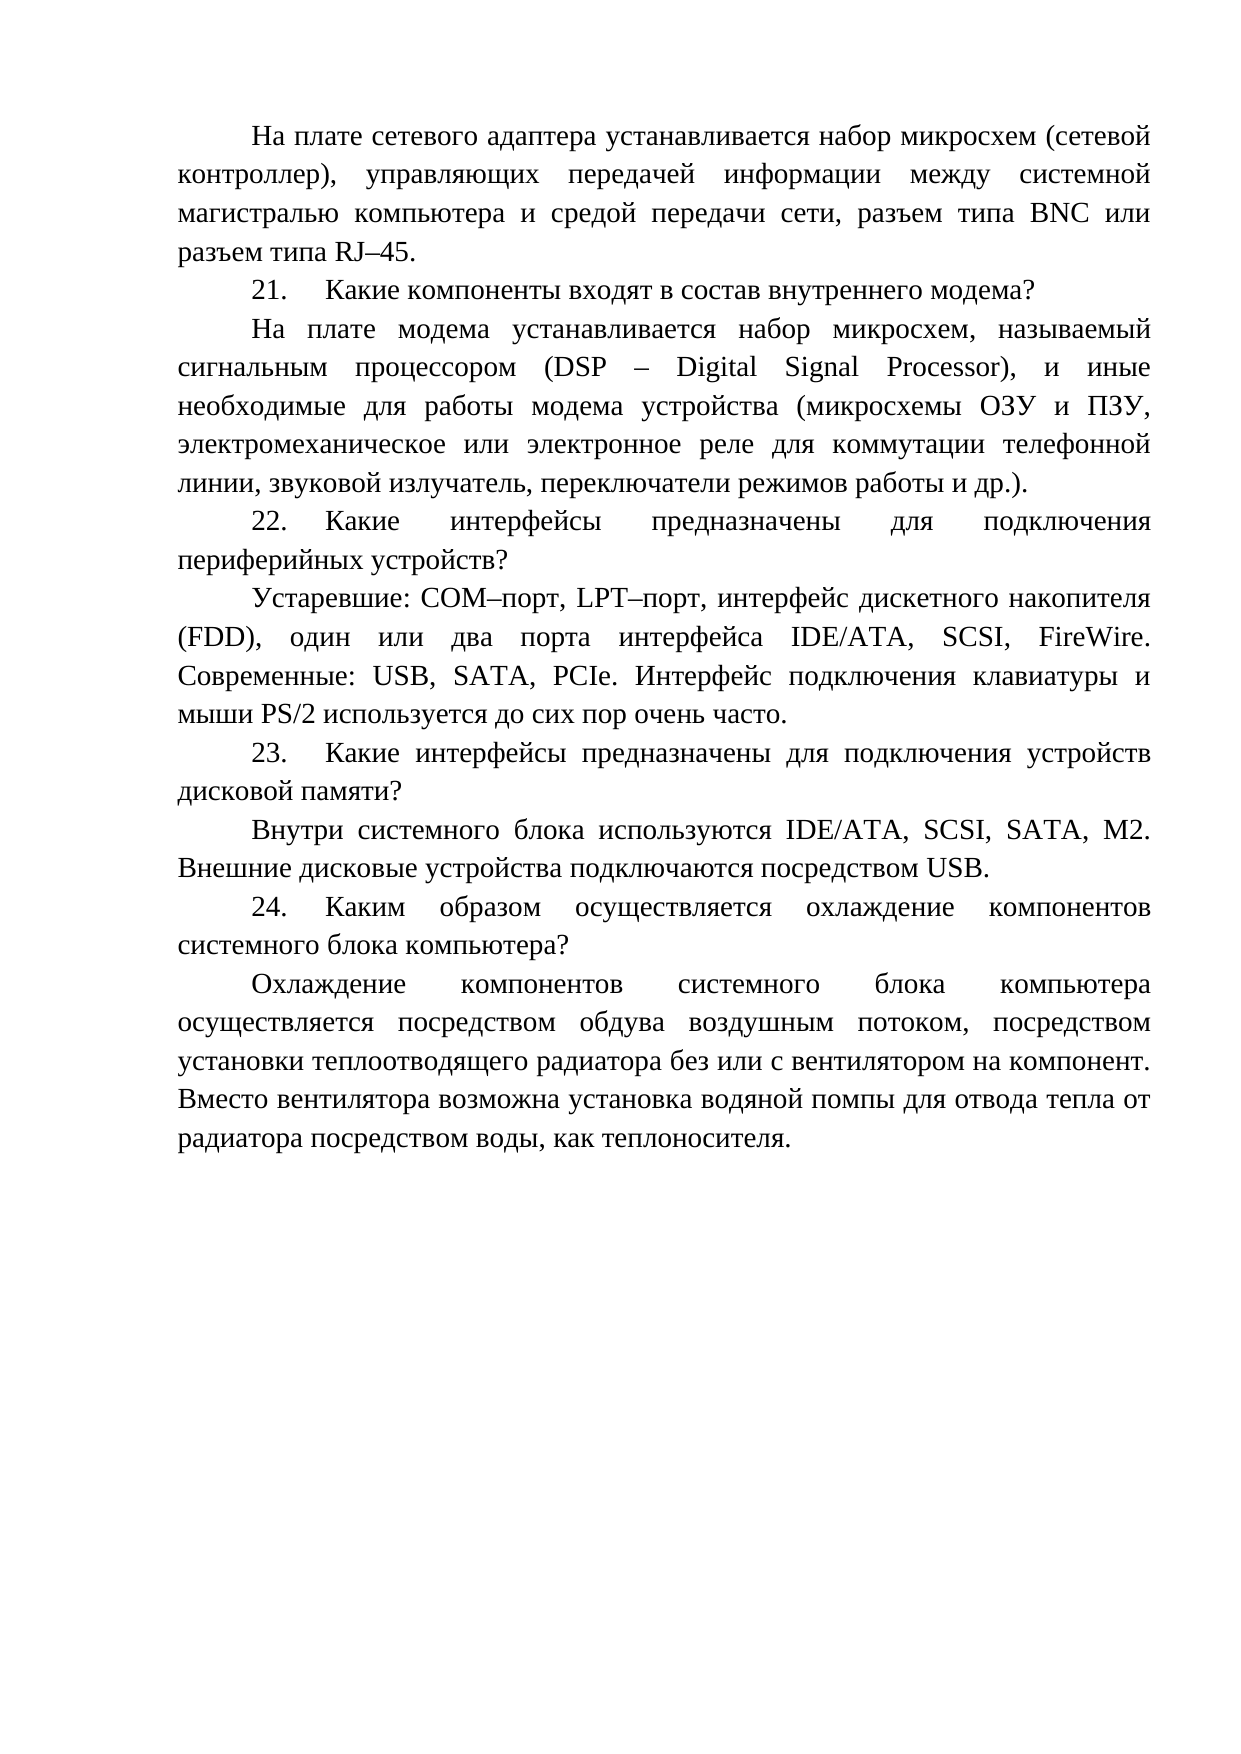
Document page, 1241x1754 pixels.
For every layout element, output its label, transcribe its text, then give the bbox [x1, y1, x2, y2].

text Внутри системного блока используются IDE/ATA, SCSI, SATA, M2. Внешние дисковые устройства подключаются посредством USB. [177, 812, 1152, 884]
list Какие интерфейсы предназначены для подключения устройств дисковой памяти? [177, 735, 1152, 807]
list Каким образом осуществляется охлаждение компонентов системного блока компьютера? [177, 889, 1152, 961]
text На плате модема устанавливается набор микросхем, называемый сигнальным процессором (DSP – Digital Signal Processor), и иные необходимые для работы модема устройства (микросхемы ОЗУ и ПЗУ, электромеханическое или электронное реле для коммутации телефонной линии, звуковой излучатель, переключатели режимов работы и др.). [177, 311, 1152, 498]
list Какие интерфейсы предназначены для подключения периферийных устройств? [177, 503, 1152, 576]
text На плате сетевого адаптера устанавливается набор микросхем (сетевой контроллер), управляющих передачей информации между системной магистралью компьютера и средой передачи сети, разъем типа BNC или разъем типа RJ–45. [177, 118, 1152, 267]
text Устаревшие: COM–порт, LPT–порт, интерфейс дискетного накопителя (FDD), один или два порта интерфейса IDE/ATA, SCSI, FireWire. Современные: USB, SATA, PCIe. Интерфейс подключения клавиатуры и мыши PS/2 используется до сих пор очень часто. [177, 581, 1152, 730]
text Охлаждение компонентов системного блока компьютера осуществляется посредством обдува воздушным потоком, посредством установки теплоотводящего радиатора без или с вентилятором на компонент. Вместо вентилятора возможна установка водяной помпы для отвода тепла от радиатора посредством воды, как теплоносителя. [177, 966, 1152, 1154]
list Какие компоненты входят в состав внутреннего модема? [177, 272, 1152, 306]
